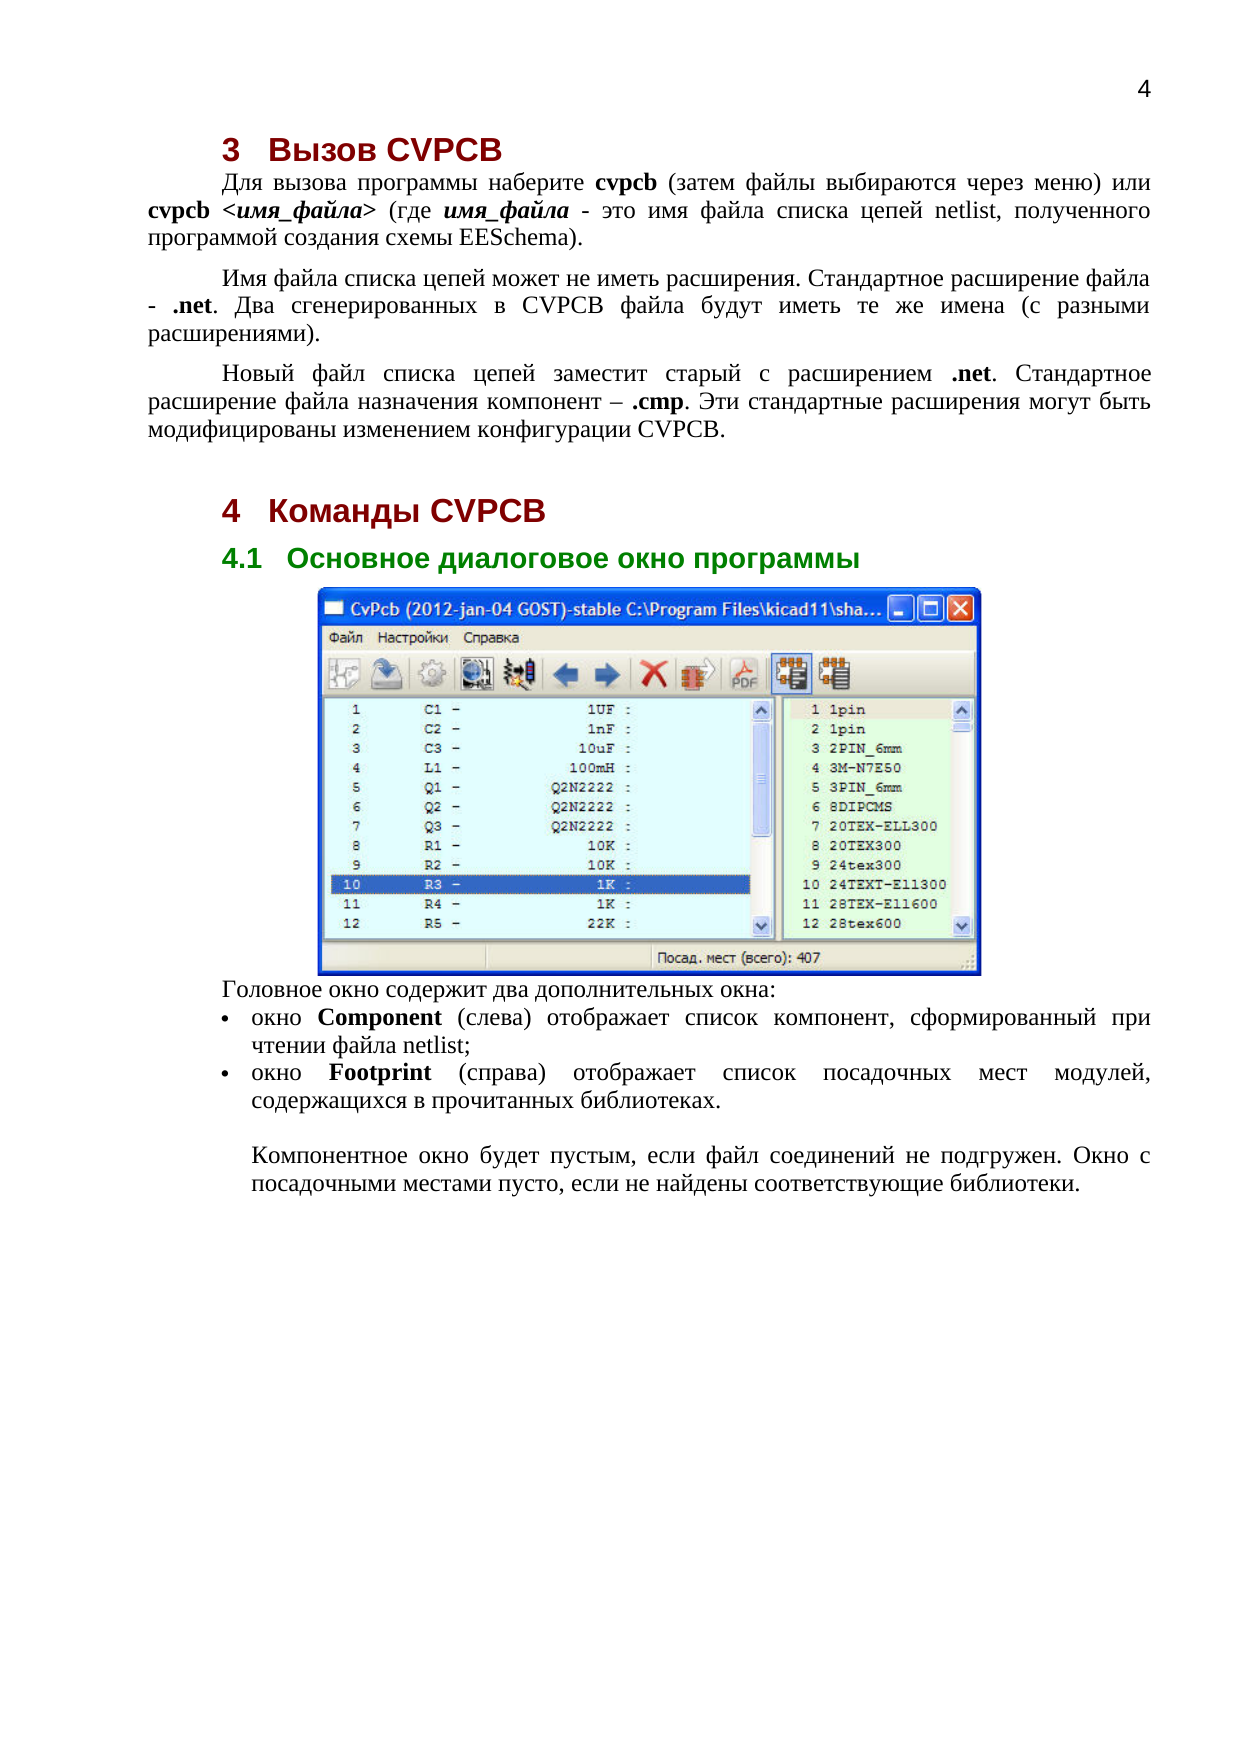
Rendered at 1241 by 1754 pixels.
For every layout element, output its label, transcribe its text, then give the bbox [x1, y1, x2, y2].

text Имя файла списка цепей может не иметь расширения. Стандартное расширение файла - .net. Два сгенерированных в CVPCB файла будут иметь те же имена (с разными расширениями). [148, 264, 1151, 347]
list окно Component (слева) отображает список компонент, сформированный при чтении файла netlist; [222, 1003, 1151, 1058]
text Новый файл списка цепей заместит старый с расширением .net. Стандартное расширение файла назначения компонент – .cmp. Эти стандартные расширения могут быть модифицированы изменением конфигурации CVPCB. [148, 359, 1151, 442]
subtitle Вызов CVPCB [222, 131, 1151, 168]
text Для вызова программы наберите cvpcb (затем файлы выбираются через меню) или cvpcb <имя_файла> (где имя_файла - это имя файла списка цепей netlist, полученного программой создания схемы EESchema). [148, 168, 1151, 251]
subtitle Команды CVPCB [222, 492, 1151, 530]
text Головное окно содержит два дополнительных окна: [148, 629, 1151, 1003]
list окно Footprint (справа) отображает список посадочных мест модулей, содержащихся в прочитанных библиотеках. [222, 1058, 1151, 1114]
list Компонентное окно будет пустым, если файл соединений не подгружен. Окно с посадочными местами пусто, если не найдены соответствующие библиотеки. [222, 1142, 1151, 1197]
picture [317, 587, 982, 976]
subtitle Основное диалоговое окно программы [222, 542, 1151, 575]
